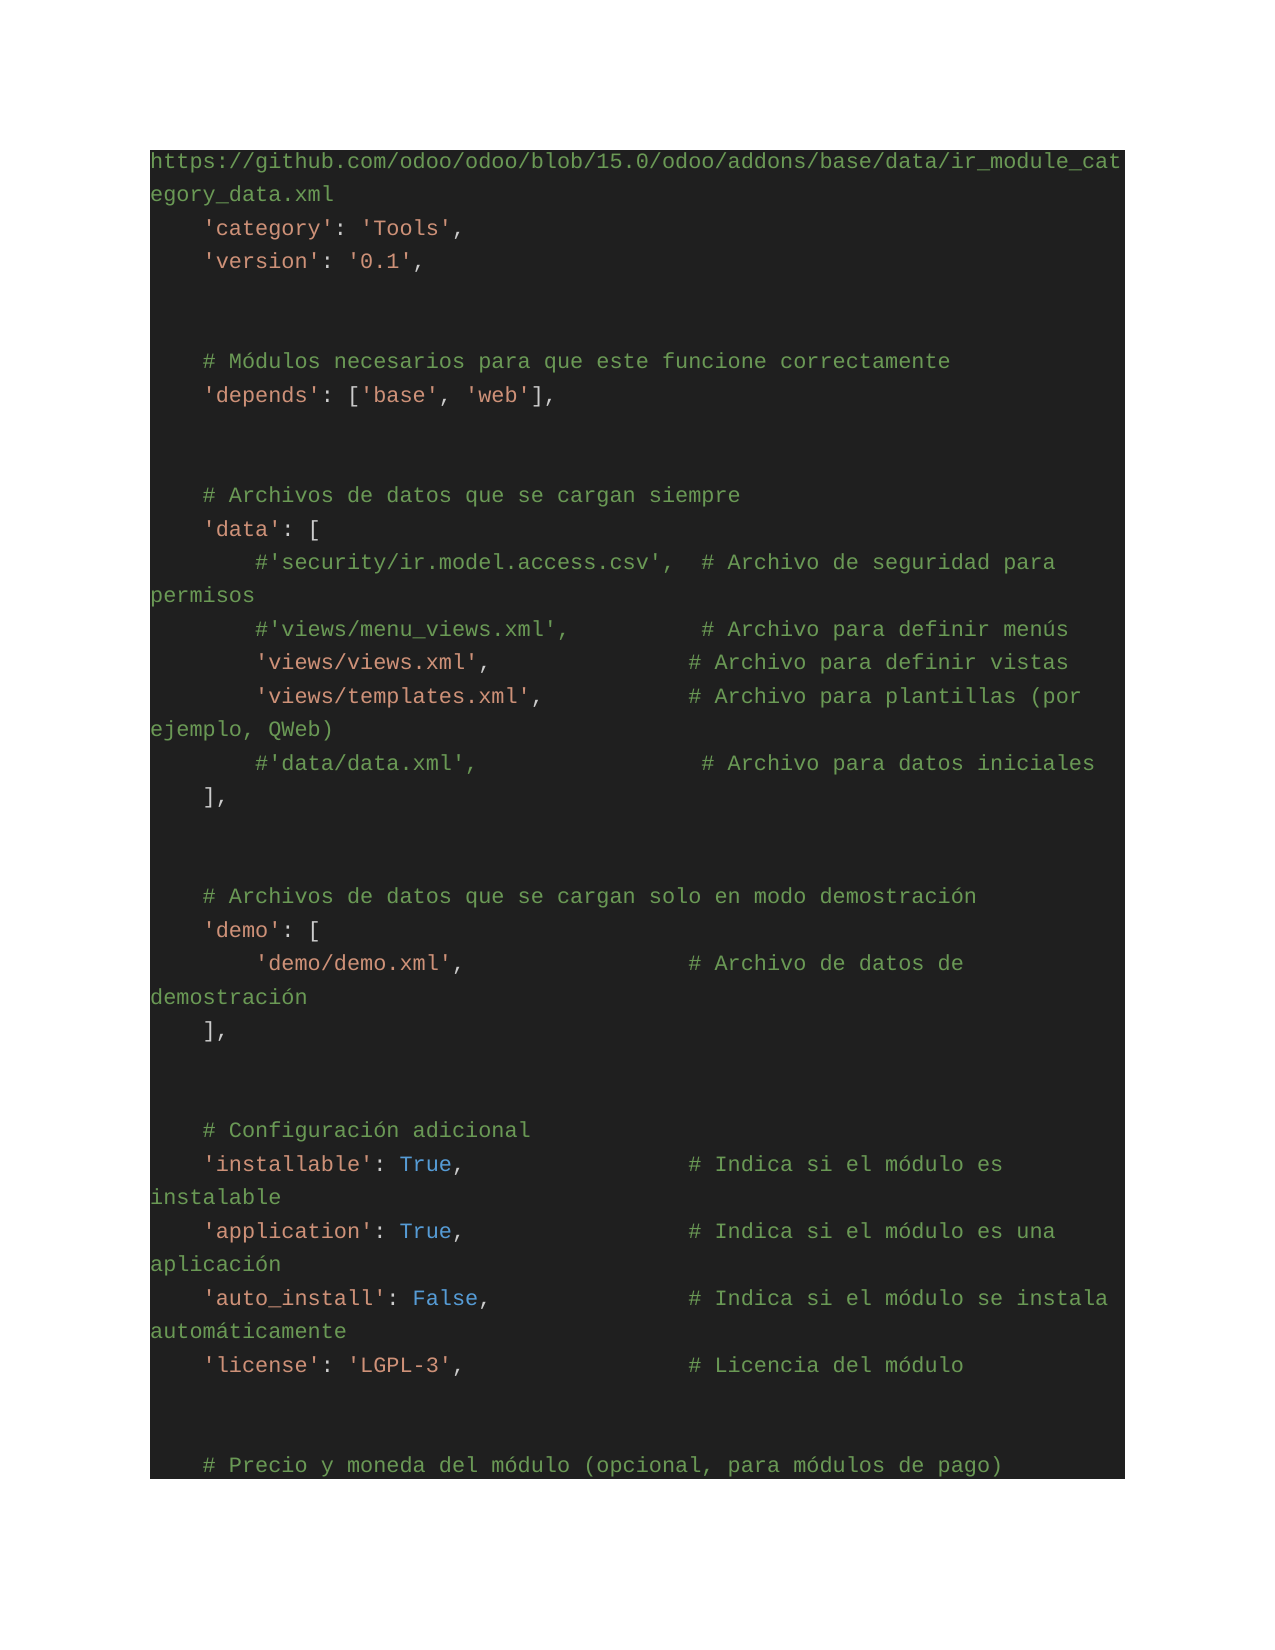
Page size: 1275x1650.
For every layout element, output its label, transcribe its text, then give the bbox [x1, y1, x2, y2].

text 'depends': ['base', 'web'], [150, 384, 1125, 409]
text #'security/ir.model.access.csv', # Archivo de seguridad para permisos [150, 551, 1125, 609]
text # Precio y moneda del módulo (opcional, para módulos de pago) [150, 1454, 1125, 1479]
text 'category': 'Tools', [150, 217, 1125, 242]
text # Archivos de datos que se cargan solo en modo demostración [150, 886, 1125, 910]
text 'application': True, # Indica si el módulo es una aplicación [150, 1220, 1125, 1278]
text #'views/menu_views.xml', # Archivo para definir menús [150, 618, 1125, 643]
text ], [150, 1019, 1125, 1044]
text 'demo/demo.xml', # Archivo de datos de demostración [150, 952, 1125, 1011]
text 'auto_install': False, # Indica si el módulo se instala automáticamente [150, 1287, 1125, 1345]
text # Módulos necesarios para que este funcione correctamente [150, 351, 1125, 375]
text # Archivos de datos que se cargan siempre [150, 484, 1125, 509]
text 'data': [ [150, 518, 1125, 543]
text https://github.com/odoo/odoo/blob/15.0/odoo/addons/base/data/ir_module_category_data.xml [150, 150, 1125, 208]
text 'license': 'LGPL-3', # Licencia del módulo [150, 1354, 1125, 1378]
text 'installable': True, # Indica si el módulo es instalable [150, 1153, 1125, 1211]
text 'views/views.xml', # Archivo para definir vistas [150, 652, 1125, 676]
text 'demo': [ [150, 919, 1125, 944]
text ], [150, 785, 1125, 810]
text #'data/data.xml', # Archivo para datos iniciales [150, 752, 1125, 777]
text 'version': '0.1', [150, 250, 1125, 275]
text 'views/templates.xml', # Archivo para plantillas (por ejemplo, QWeb) [150, 685, 1125, 743]
text # Configuración adicional [150, 1120, 1125, 1144]
